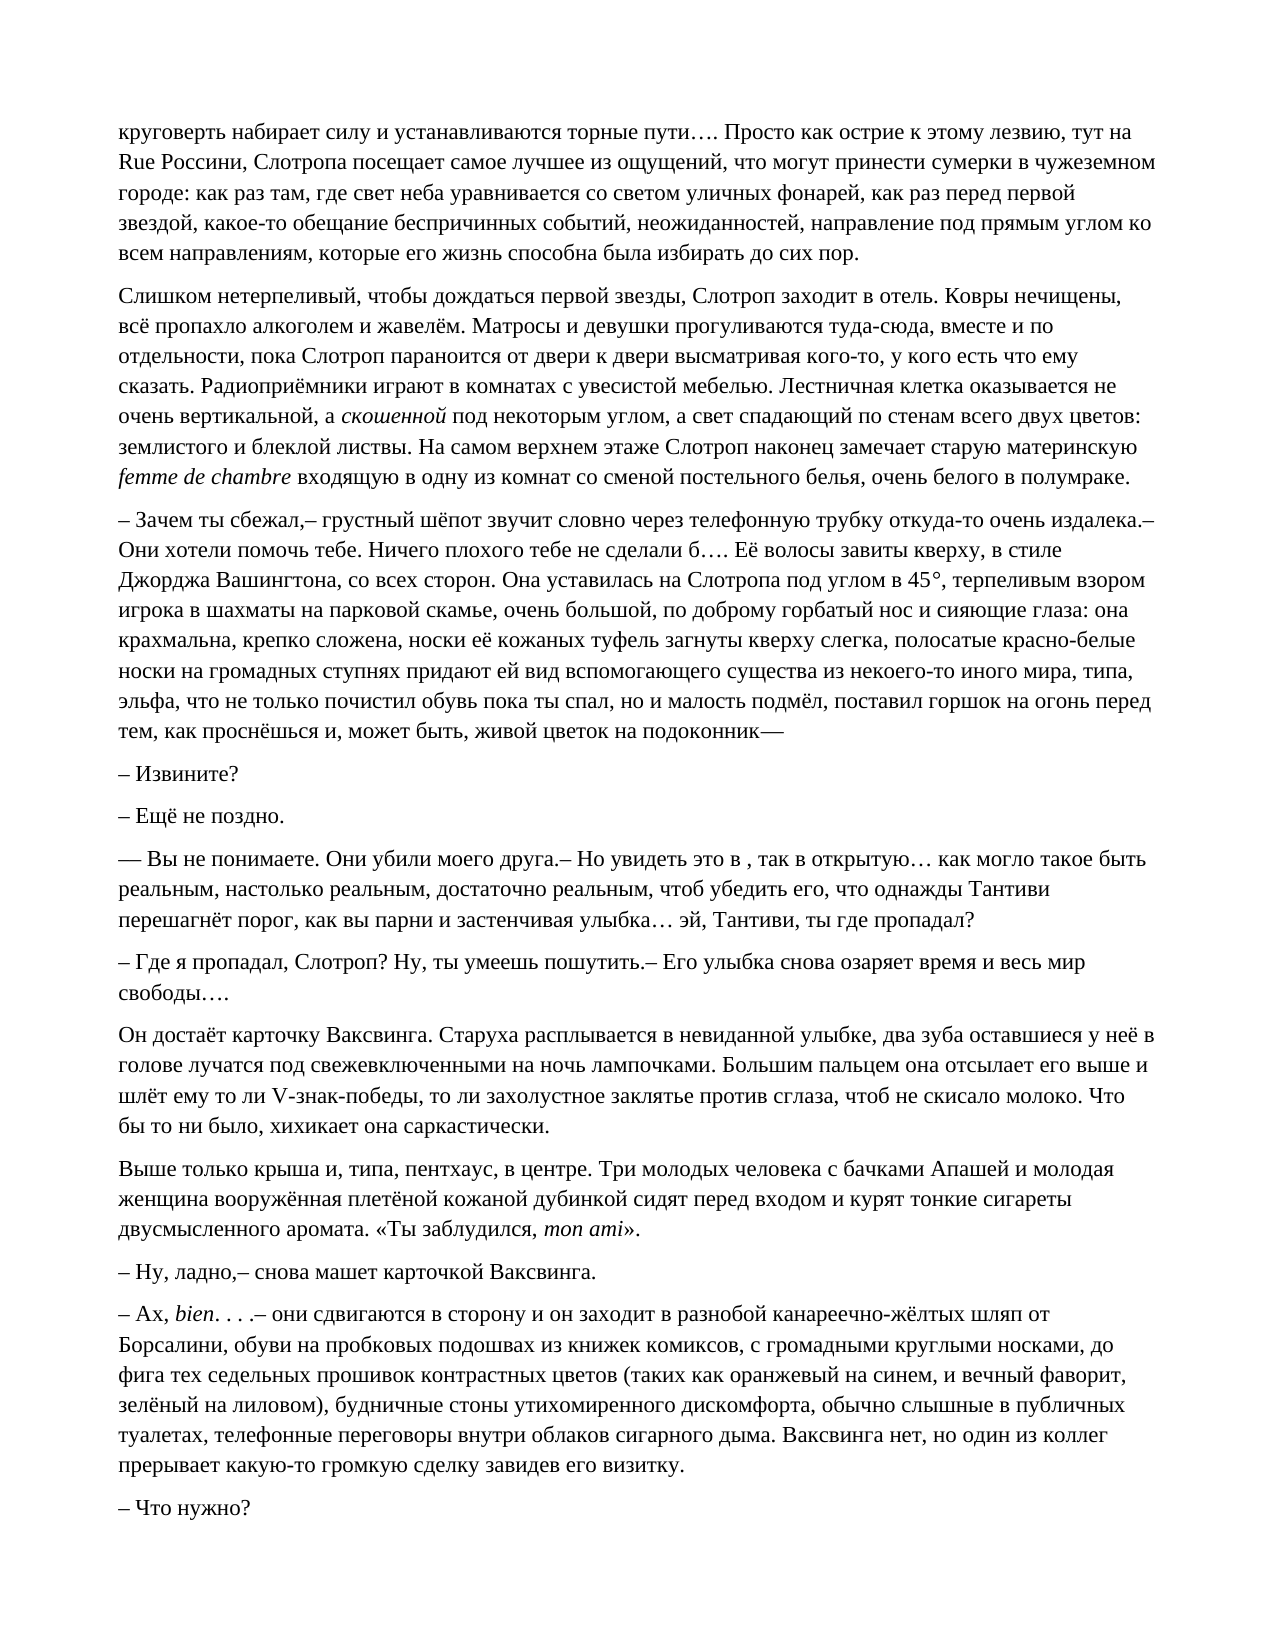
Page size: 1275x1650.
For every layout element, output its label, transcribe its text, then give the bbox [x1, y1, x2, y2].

text – Где я пропадал, Слотроп? Ну, ты умеешь пошутить.– Его улыбка снова озаряет время и весь мир свободы…. [118, 948, 1157, 1005]
text – Ещё не поздно. [118, 802, 1157, 829]
text – Ах, bien. . . .– они сдвигаются в сторону и он заходит в разнобой канареечно-жёлтых шляп от Борсалини, обуви на пробковых подошвах из книжек комиксов, с громадными круглыми носками, до фига тех седельных прошивок контрастных цветов (таких как оранжевый на синем, и вечный фаворит, зелёный на лиловом), будничные стоны утихомиренного дискомфорта, обычно слышные в публичных туалетах, телефонные переговоры внутри облаков сигарного дыма. Ваксвинга нет, но один из коллег прерывает какую-то громкую сделку завидев его визитку. [118, 1300, 1157, 1478]
text –– Вы не понимаете. Они убили моего друга.– Но увидеть это в , так в открытую… как могло такое быть реальным, настолько реальным, достаточно реальным, чтоб убедить его, что однажды Тантиви перешагнёт порог, как вы парни и застенчивая улыбка… эй, Тантиви, ты где пропадал? [118, 845, 1157, 932]
text – Извините? [118, 760, 1157, 786]
text Выше только крыша и, типа, пентхаус, в центре. Три молодых человека с бачками Апашей и молодая женщина вооружённая плетёной кожаной дубинкой сидят перед входом и курят тонкие сигареты двусмысленного аромата. «Ты заблудился, mon ami». [118, 1154, 1157, 1241]
text Слишком нетерпеливый, чтобы дождаться первой звезды, Слотроп заходит в отель. Ковры нечищены, всё пропахло алкоголем и жавелём. Матросы и девушки прогуливаются туда-сюда, вместе и по отдельности, пока Слотроп параноится от двери к двери высматривая кого-то, у кого есть что ему сказать. Радиоприёмники играют в комнатах с увесистой мебелью. Лестничная клетка оказывается не очень вертикальной, а скошенной под некоторым углом, а свет спадающий по стенам всего двух цветов: землистого и блеклой листвы. На самом верхнем этаже Слотроп наконец замечает старую материнскую femme de chambre входящую в одну из комнат со сменой постельного белья, очень белого в полумраке. [118, 282, 1157, 489]
text – Ну, ладно,– снова машет карточкой Ваксвинга. [118, 1258, 1157, 1284]
text круговерть набирает силу и устанавливаются торные пути…. Просто как острие к этому лезвию, тут на Rue Россини, Слотропа посещает самое лучшее из ощущений, что могут принести сумерки в чужеземном городе: как раз там, где свет неба уравнивается со светом уличных фонарей, как раз перед первой звездой, какое-то обещание беспричинных событий, неожиданностей, направление под прямым углом ко всем направлениям, которые его жизнь способна была избирать до сих пор. [118, 118, 1157, 265]
text Он достаёт карточку Ваксвинга. Старуха расплывается в невиданной улыбке, два зуба оставшиеся у неё в голове лучатся под свежевключенными на ночь лампочками. Большим пальцем она отсылает его выше и шлёт ему то ли V-знак-победы, то ли захолустное заклятье против сглаза, чтоб не скисало молоко. Что бы то ни было, хихикает она саркастически. [118, 1021, 1157, 1138]
text – Что нужно? [118, 1494, 1157, 1521]
text – Зачем ты сбежал,– грустный шёпот звучит словно через телефонную трубку откуда-то очень издалека.– Они хотели помочь тебе. Ничего плохого тебе не сделали б…. Её волосы завиты кверху, в стиле Джорджа Вашингтона, со всех сторон. Она уставилась на Слотропа под углом в 45°, терпеливым взором игрока в шахматы на парковой скамье, очень большой, по доброму горбатый нос и сияющие глаза: она крахмальна, крепко сложена, носки её кожаных туфель загнуты кверху слегка, полосатые красно-белые носки на громадных ступнях придают ей вид вспомогающего существа из некоего-то иного мира, типа, эльфа, что не только почистил обувь пока ты спал, но и малость подмёл, поставил горшок на огонь перед тем, как проснёшься и, может быть, живой цветок на подоконник— [118, 506, 1157, 743]
